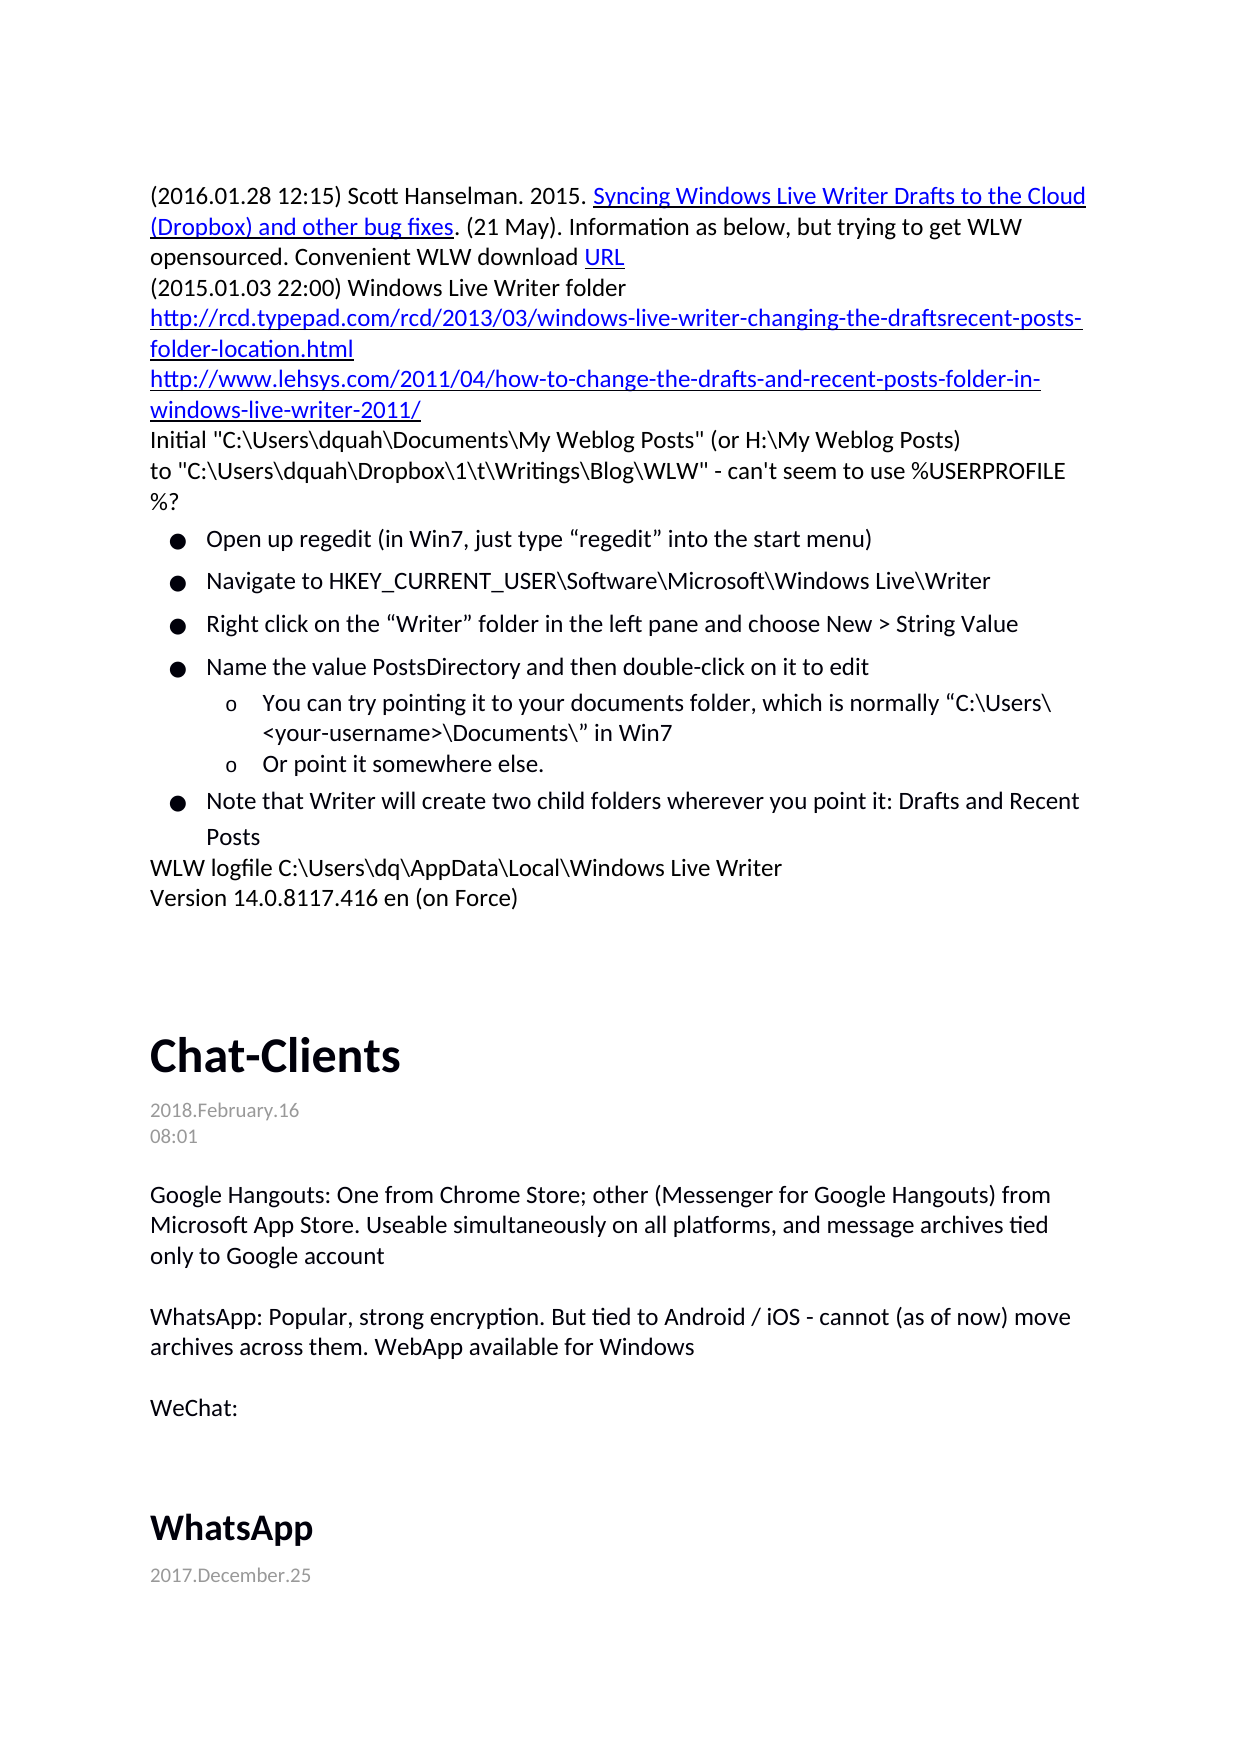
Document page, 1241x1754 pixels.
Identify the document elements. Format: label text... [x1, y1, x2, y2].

text 2017.December.25 [150, 1562, 1090, 1587]
text http://www.lehsys.com/2011/04/how-to-change-the-drafts-and-recent-posts-folder-in-windows-live-writer-2011/ [150, 364, 1090, 425]
text Initial "C:\Users\dquah\Documents\My Weblog Posts" (or H:\My Weblog Posts) [150, 425, 1090, 455]
text WLW logfile C:\Users\dq\AppData\Local\Windows Live Writer [150, 852, 1090, 882]
text Google Hangouts: One from Chrome Store; other (Messenger for Google Hangouts) from Microsoft App Store. Useable simultaneously on all platforms, and message archives tied only to Google account [150, 1179, 1090, 1270]
list Open up regedit (in Win7, just type “regedit” into the start menu) [169, 516, 1090, 559]
text 2018.February.16 [150, 1097, 1090, 1123]
text (2016.01.28 12:15) Scott Hanselman. 2015. Syncing Windows Live Writer Drafts to the Cloud (Dropbox) and other bug fixes. (21 May). Information as below, but trying to get WLW opensourced. Convenient WLW download URL [150, 181, 1090, 272]
text (2015.01.03 22:00) Windows Live Writer folder http://rcd.typepad.com/rcd/2013/03/windows-live-writer-changing-the-draftsrecent-posts-folder-location.html [150, 272, 1090, 364]
text WeChat: [150, 1392, 1090, 1423]
text WhatsApp: Popular, strong encryption. But tied to Android / iOS - cannot (as of now) move archives across them. WebApp available for Windows [150, 1301, 1090, 1362]
text to "C:\Users\dquah\Dropbox\1\t\Writings\Blog\WLW" - can't seem to use %USERPROFILE%? [150, 455, 1090, 516]
subtitle WhatsApp [150, 1503, 1090, 1549]
list Name the value PostsDirectory and then double-click on it to edit [169, 644, 1090, 687]
subtitle Chat-Clients [150, 1024, 1090, 1085]
text Version 14.0.8117.416 en (on Force) [150, 882, 1090, 913]
list You can try pointing it to your documents folder, which is normally “C:\Users\<your-username>\Documents\” in Win7 [225, 687, 1090, 748]
text 08:01 [150, 1123, 1090, 1148]
list Note that Writer will create two child folders wherever you point it: Drafts and Recent Posts [169, 779, 1090, 852]
list Or point it somewhere else. [225, 748, 1090, 779]
list Right click on the “Writer” folder in the left pane and choose New > String Value [169, 602, 1090, 644]
list Navigate to HKEY_CURRENT_USER\Software\Microsoft\Windows Live\Writer [169, 559, 1090, 602]
